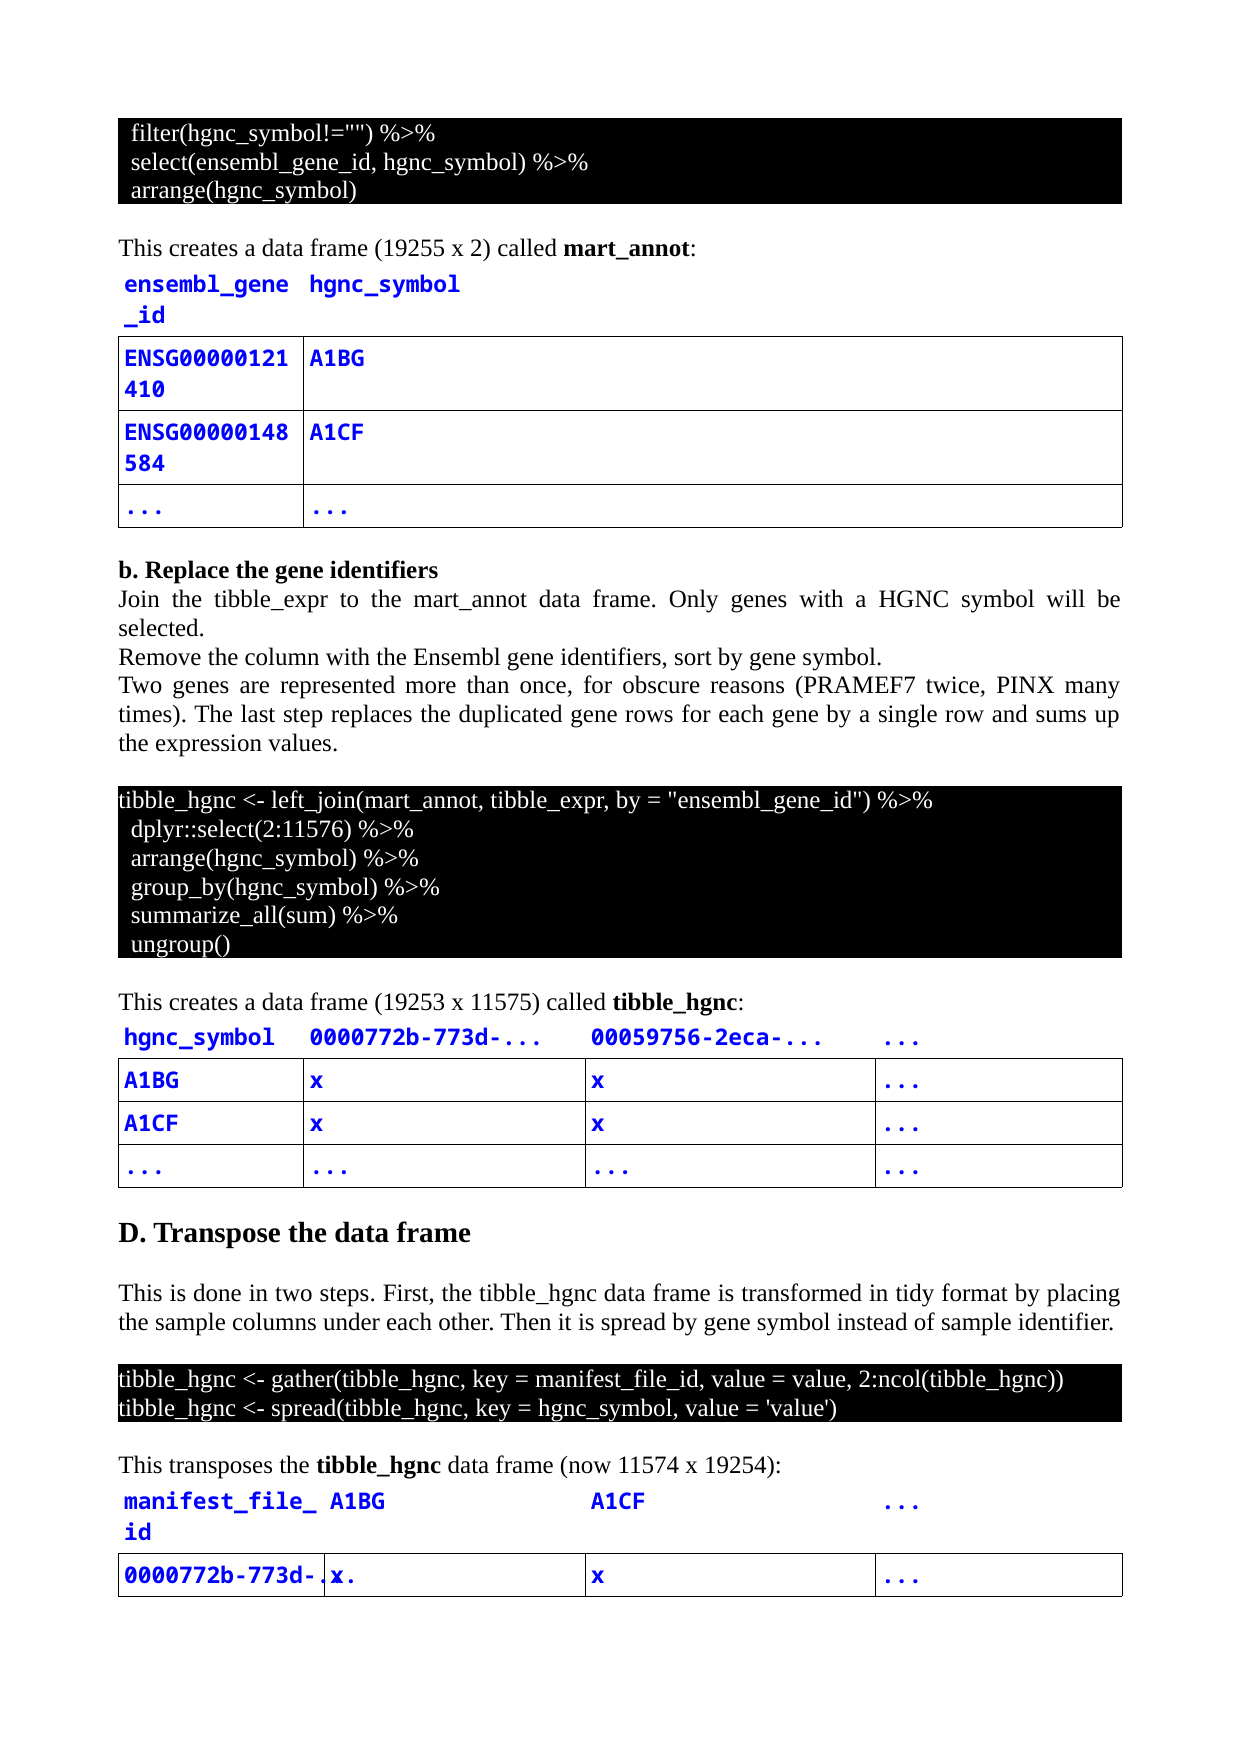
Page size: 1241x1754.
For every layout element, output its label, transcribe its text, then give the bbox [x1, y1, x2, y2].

table_cell ... [119, 485, 303, 527]
table_cell ENSG00000121410 [119, 337, 303, 410]
table_cell A1CF [119, 1102, 303, 1144]
table_cell 0000772b-773d-... [119, 1554, 324, 1596]
table_cell ... [119, 1145, 303, 1187]
table_cell ENSG00000148584 [119, 411, 303, 484]
text dplyr::select(2:11576) %>% [118, 814, 1122, 843]
table_cell ... [304, 485, 1122, 527]
table_header A1BG [324, 1479, 585, 1553]
text select(ensembl_gene_id, hgnc_symbol) %>% [118, 147, 1122, 176]
table_cell ... [876, 1145, 1122, 1187]
text Two genes are represented more than once, for obscure reasons (PRAMEF7 twice, PINX many times). The last step replaces the duplicated gene rows for each gene by a single row and sums up the expression values. [118, 671, 1122, 757]
table_header ... [875, 1479, 1122, 1553]
table_cell x [586, 1102, 875, 1144]
table_cell ... [586, 1145, 875, 1187]
table_header hgnc_symbol [118, 1016, 303, 1058]
table_header 0000772b-773d-... [304, 1016, 585, 1058]
table_header A1CF [585, 1479, 875, 1553]
table_header 00059756-2eca-... [585, 1016, 875, 1058]
text arrange(hgnc_symbol) %>% [118, 843, 1122, 872]
text summarize_all(sum) %>% [118, 901, 1122, 929]
text This creates a data frame (19255 x 2) called mart_annot: [118, 233, 1122, 262]
table_cell x [304, 1102, 585, 1144]
text Remove the column with the Ensembl gene identifiers, sort by gene symbol. [118, 642, 1122, 671]
text tibble_hgnc <- spread(tibble_hgnc, key = hgnc_symbol, value = 'value') [118, 1393, 1122, 1422]
table_header ensembl_gene_id [118, 262, 303, 336]
text group_by(hgnc_symbol) %>% [118, 872, 1122, 901]
table_cell ... [304, 1145, 585, 1187]
table_cell x [325, 1554, 585, 1596]
text arrange(hgnc_symbol) [118, 176, 1122, 204]
table_header manifest_file_id [118, 1479, 324, 1553]
table_cell x [586, 1554, 875, 1596]
table_cell A1BG [119, 1059, 303, 1101]
table_cell ... [876, 1059, 1122, 1101]
table_cell x [586, 1059, 875, 1101]
text This is done in two steps. First, the tibble_hgnc data frame is transformed in tidy format by placing the sample columns under each other. Then it is spread by gene symbol instead of sample identifier. [118, 1278, 1122, 1335]
text filter(hgnc_symbol!="") %>% [118, 118, 1122, 147]
table_cell ... [876, 1102, 1122, 1144]
table_cell A1CF [304, 411, 1122, 484]
text This creates a data frame (19253 x 11575) called tibble_hgnc: [118, 987, 1122, 1016]
text b. Replace the gene identifiers [118, 556, 1122, 584]
table_header ... [875, 1016, 1122, 1058]
table_cell ... [876, 1554, 1122, 1596]
text ungroup() [118, 929, 1122, 958]
text Join the tibble_expr to the mart_annot data frame. Only genes with a HGNC symbol will be selected. [118, 584, 1122, 642]
table_cell A1BG [304, 337, 1122, 410]
text tibble_hgnc <- left_join(mart_annot, tibble_expr, by = "ensembl_gene_id") %>% [118, 786, 1122, 814]
text This transposes the tibble_hgnc data frame (now 11574 x 19254): [118, 1450, 1122, 1479]
text tibble_hgnc <- gather(tibble_hgnc, key = manifest_file_id, value = value, 2:ncol(tibble_hgnc)) [118, 1364, 1122, 1393]
table_header hgnc_symbol [304, 262, 1122, 336]
table_cell x [304, 1059, 585, 1101]
text D. Transpose the data frame [118, 1216, 1122, 1249]
